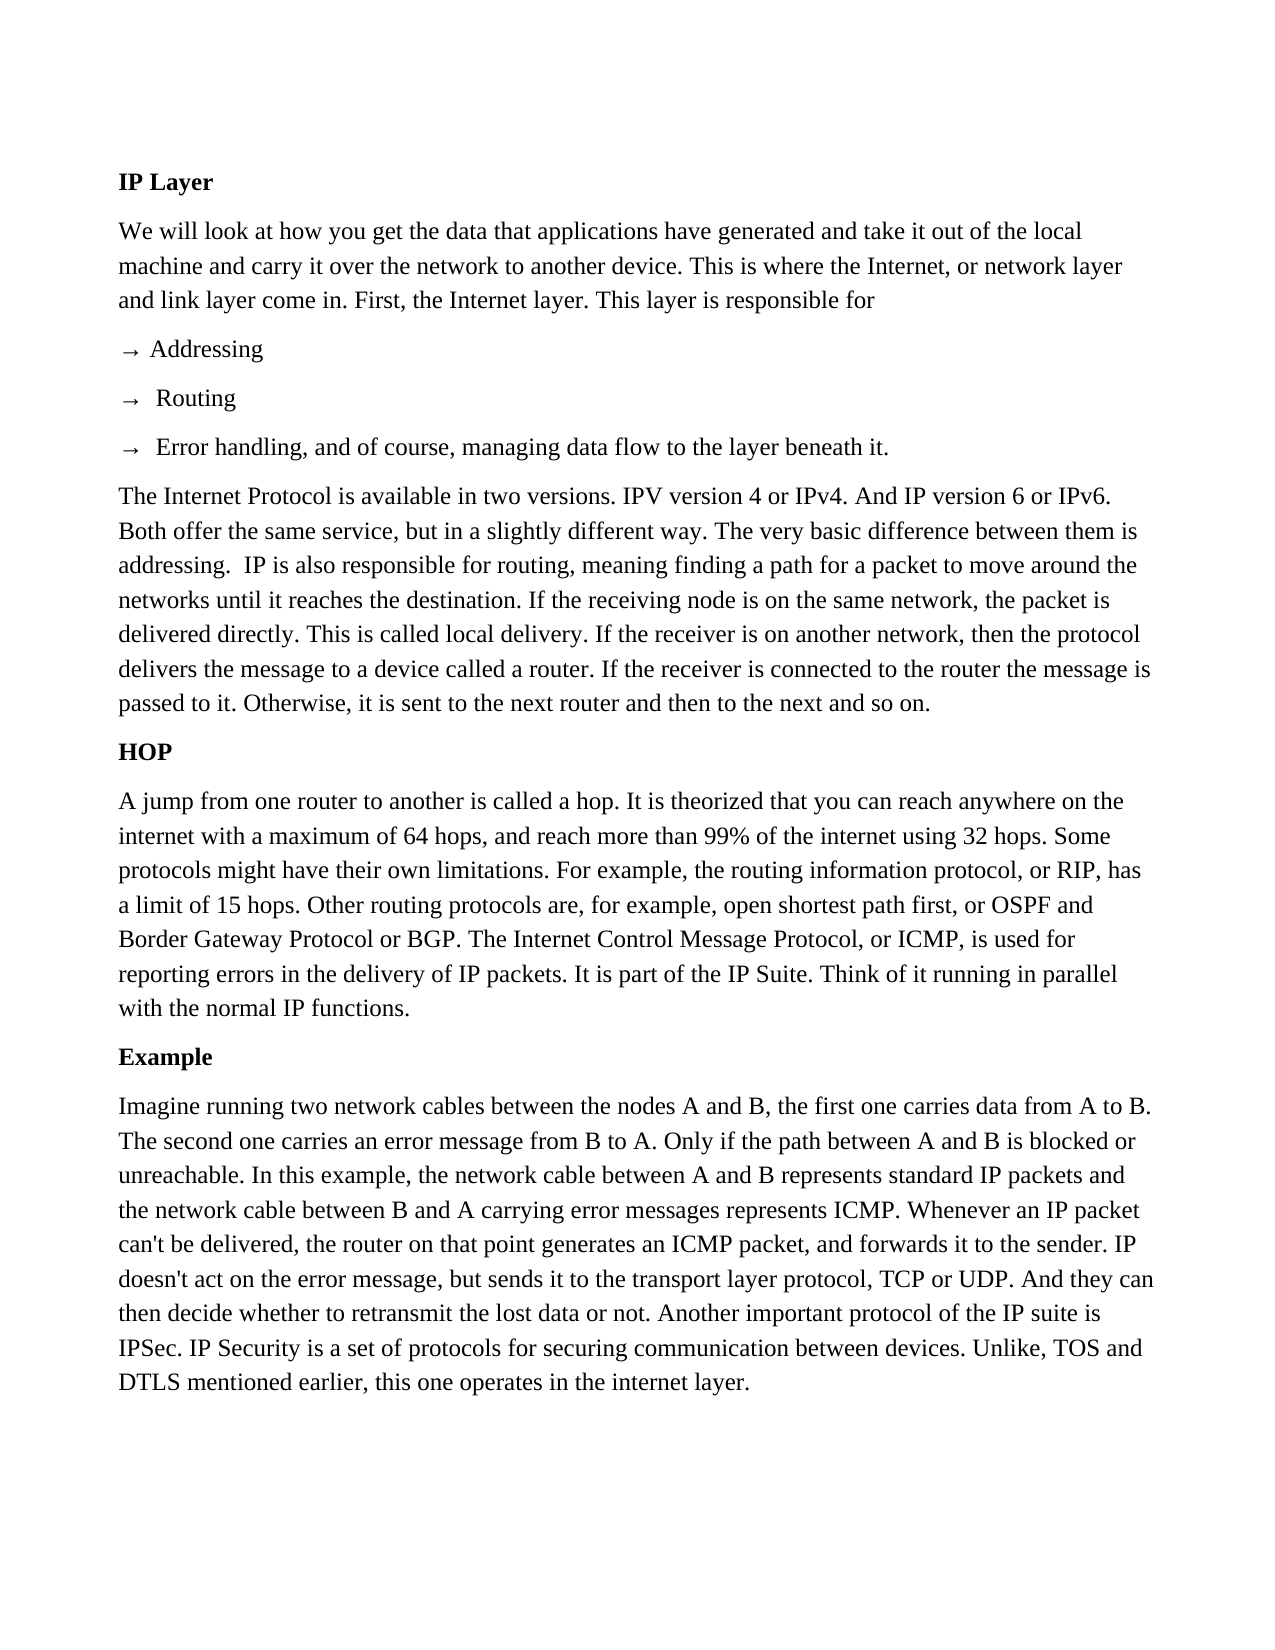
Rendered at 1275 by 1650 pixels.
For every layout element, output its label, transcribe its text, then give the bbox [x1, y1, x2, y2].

text A jump from one router to another is called a hop. It is theorized that you can reach anywhere on the internet with a maximum of 64 hops, and reach more than 99% of the internet using 32 hops. Some protocols might have their own limitations. For example, the routing information protocol, or RIP, has a limit of 15 hops. Other routing protocols are, for example, open shortest path first, or OSPF and Border Gateway Protocol or BGP. The Internet Control Message Protocol, or ICMP, is used for reporting errors in the delivery of IP packets. It is part of the IP Suite. Think of it running in parallel with the normal IP functions. [118, 786, 1157, 1022]
text The Internet Protocol is available in two versions. IPV version 4 or IPv4. And IP version 6 or IPv6. Both offer the same service, but in a slightly different way. The very basic difference between them is addressing. IP is also responsible for routing, meaning finding a path for a packet to move around the networks until it reaches the destination. If the receiving node is on the same network, the packet is delivered directly. This is called local delivery. If the receiver is on another network, then the protocol delivers the message to a device called a router. If the receiver is connected to the router the message is passed to it. Otherwise, it is sent to the next router and then to the next and so on. [118, 481, 1157, 717]
text HOP [118, 737, 1157, 766]
text → Error handling, and of course, managing data flow to the layer beneath it. [118, 432, 1157, 461]
text Example [118, 1042, 1157, 1071]
text Imagine running two network cables between the nodes A and B, the first one carries data from A to B. The second one carries an error message from B to A. Only if the path between A and B is blocked or unreachable. In this example, the network cable between A and B represents standard IP packets and the network cable between B and A carrying error messages represents ICMP. Whenever an IP packet can't be delivered, the router on that point generates an ICMP packet, and forwards it to the sender. IP doesn't act on the error message, but sends it to the transport layer protocol, TCP or UDP. And they can then decide whether to retransmit the lost data or not. Another important protocol of the IP suite is IPSec. IP Security is a set of protocols for securing communication between devices. Unlike, TOS and DTLS mentioned earlier, this one operates in the internet layer. [118, 1091, 1157, 1396]
text → Routing [118, 383, 1157, 412]
text → Addressing [118, 334, 1157, 363]
text IP Layer [118, 167, 1157, 196]
text We will look at how you get the data that applications have generated and take it out of the local machine and carry it over the network to another device. This is where the Internet, or network layer and link layer come in. First, the Internet layer. This layer is responsible for [118, 216, 1157, 314]
